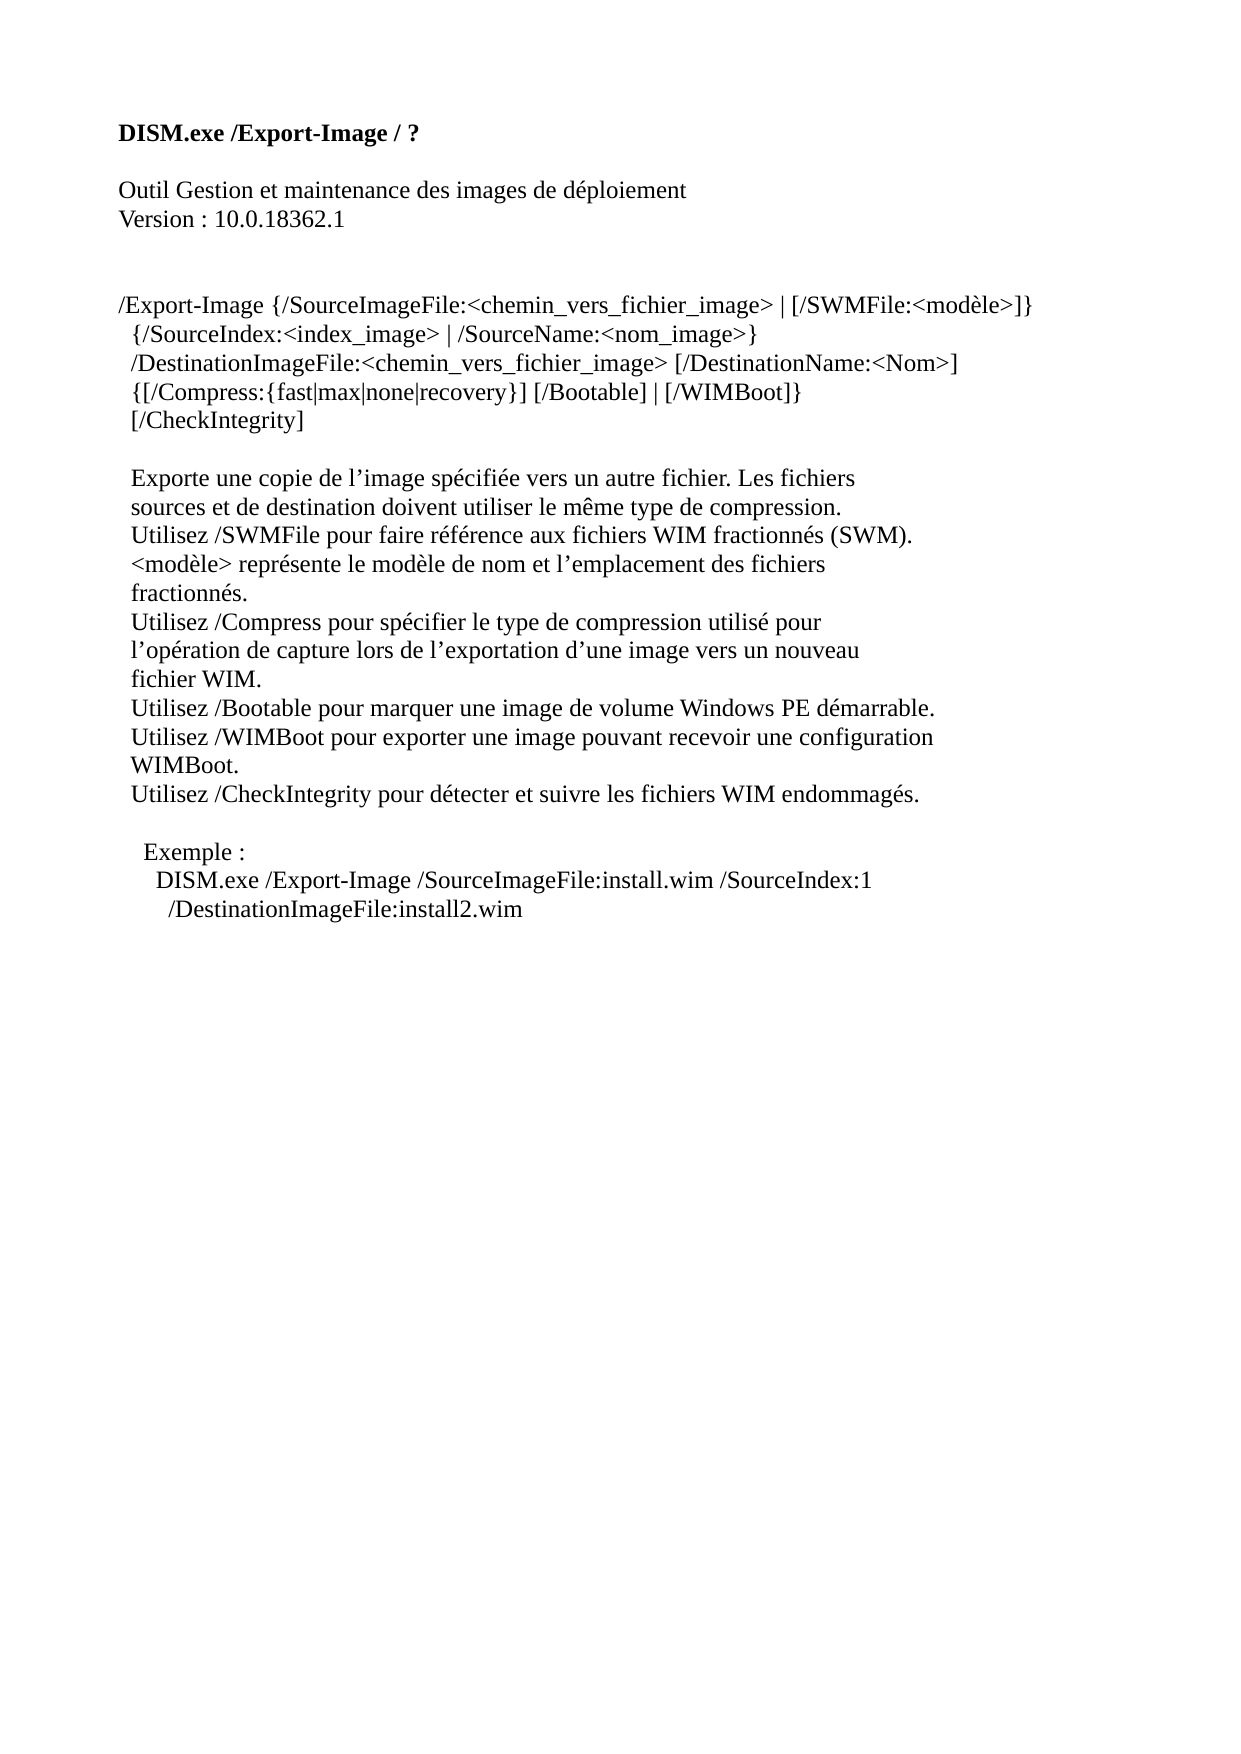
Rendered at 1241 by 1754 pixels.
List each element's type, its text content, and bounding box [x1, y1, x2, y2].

text Utilisez /WIMBoot pour exporter une image pouvant recevoir une configuration [118, 722, 1122, 751]
text l’opération de capture lors de l’exportation d’une image vers un nouveau [118, 636, 1122, 664]
text WIMBoot. [118, 751, 1122, 779]
text DISM.exe /Export-Image / ? [118, 118, 1122, 147]
text Exemple : [118, 837, 1122, 866]
text Version : 10.0.18362.1 [118, 204, 1122, 233]
text Outil Gestion et maintenance des images de déploiement [118, 176, 1122, 204]
text <modèle> représente le modèle de nom et l’emplacement des fichiers [118, 549, 1122, 578]
text Utilisez /CheckIntegrity pour détecter et suivre les fichiers WIM endommagés. [118, 779, 1122, 808]
text [/CheckIntegrity] [118, 406, 1122, 434]
text /Export-Image {/SourceImageFile:<chemin_vers_fichier_image> | [/SWMFile:<modèle>]} [118, 291, 1122, 319]
text {/SourceIndex:<index_image> | /SourceName:<nom_image>} [118, 319, 1122, 348]
text Utilisez /SWMFile pour faire référence aux fichiers WIM fractionnés (SWM). [118, 521, 1122, 549]
text fractionnés. [118, 578, 1122, 607]
text DISM.exe /Export-Image /SourceImageFile:install.wim /SourceIndex:1 [118, 866, 1122, 894]
text /DestinationImageFile:<chemin_vers_fichier_image> [/DestinationName:<Nom>] [118, 348, 1122, 377]
text Utilisez /Bootable pour marquer une image de volume Windows PE démarrable. [118, 693, 1122, 722]
text fichier WIM. [118, 664, 1122, 693]
text {[/Compress:{fast|max|none|recovery}] [/Bootable] | [/WIMBoot]} [118, 377, 1122, 406]
text sources et de destination doivent utiliser le même type de compression. [118, 492, 1122, 521]
text Exporte une copie de l’image spécifiée vers un autre fichier. Les fichiers [118, 463, 1122, 492]
text Utilisez /Compress pour spécifier le type de compression utilisé pour [118, 607, 1122, 636]
text /DestinationImageFile:install2.wim [118, 894, 1122, 923]
